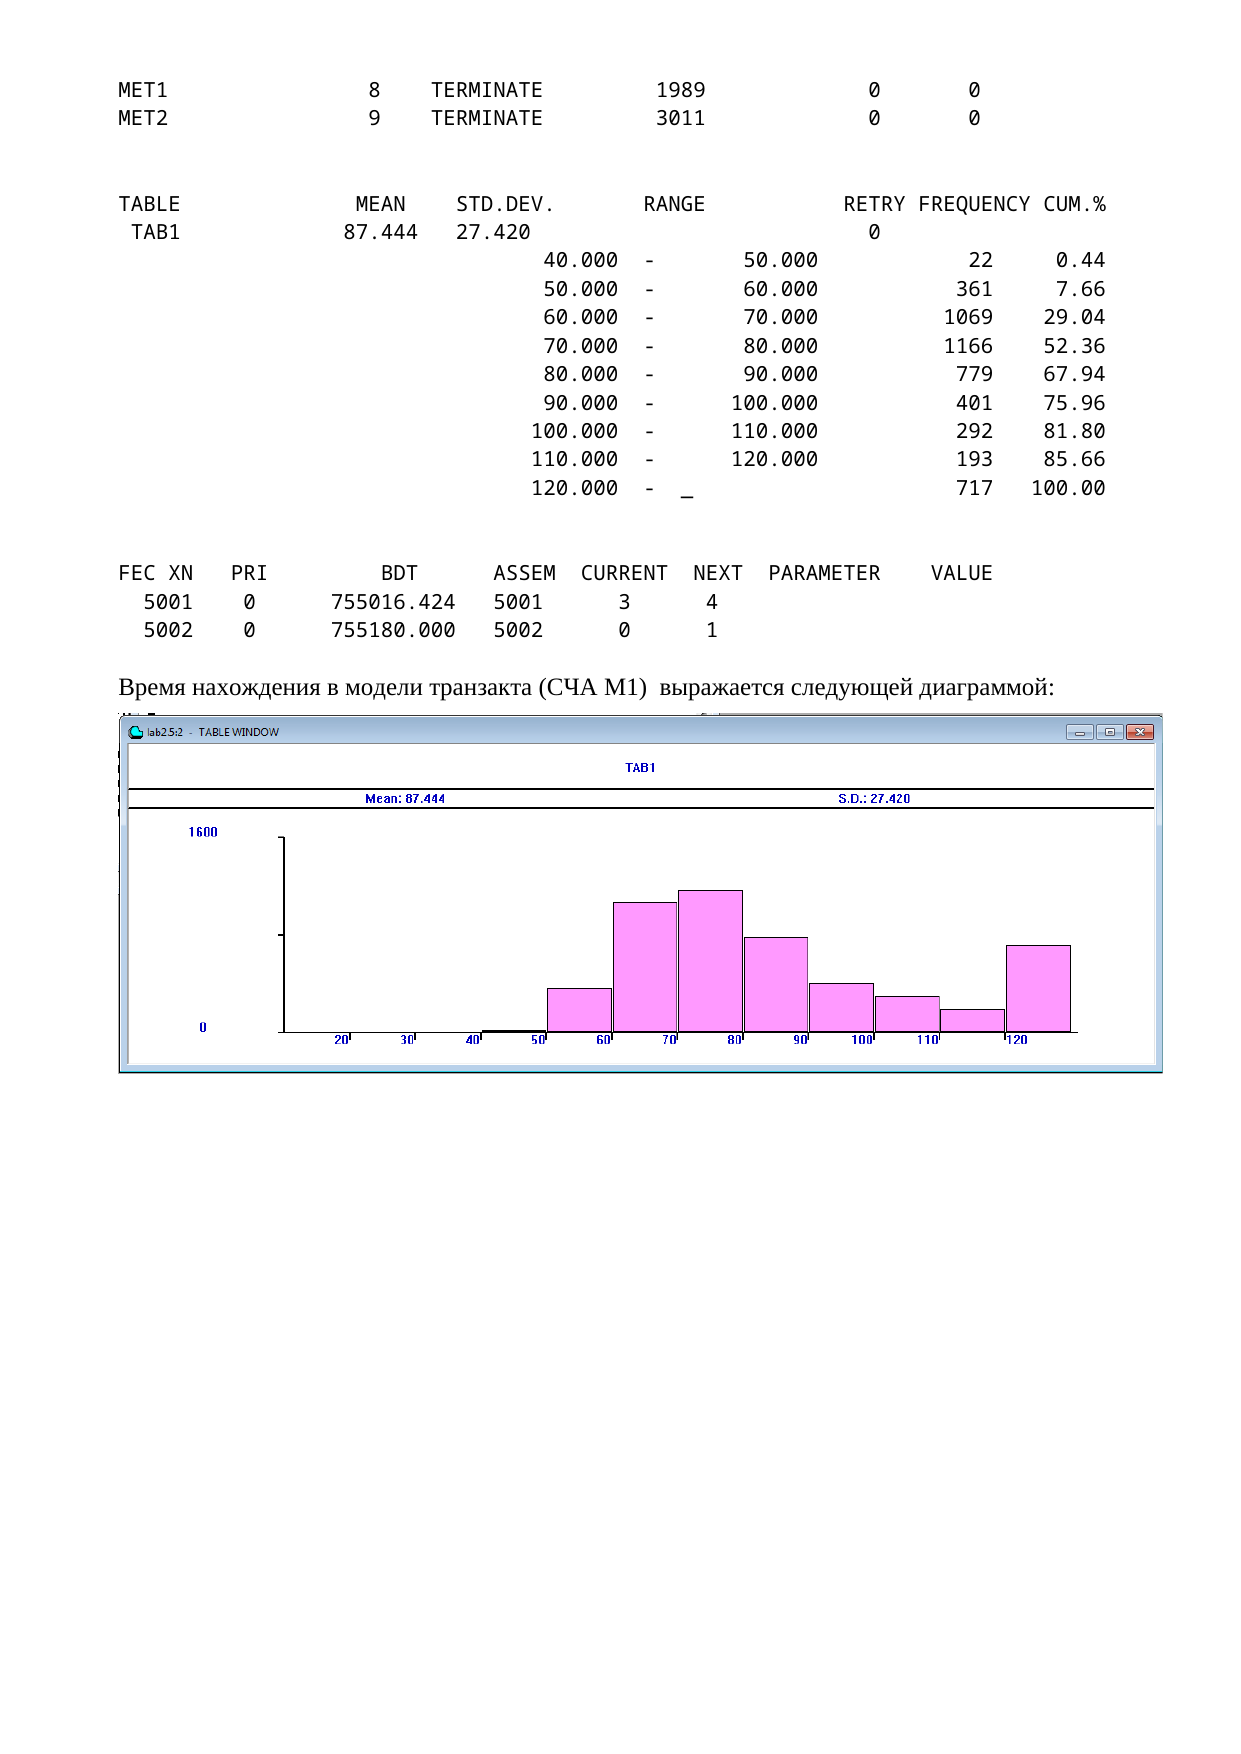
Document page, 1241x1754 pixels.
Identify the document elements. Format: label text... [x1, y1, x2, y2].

text 50.000 - 60.000 361 7.66 [118, 274, 1162, 302]
text 5001 0 755016.424 5001 3 4 [118, 587, 1162, 615]
text FEC XN PRI BDT ASSEM CURRENT NEXT PARAMETER VALUE [118, 558, 1162, 587]
text 90.000 - 100.000 401 75.96 [118, 388, 1162, 416]
text Время нахождения в модели транзакта (СЧА M1) выражается следующей диаграммой: [118, 672, 1162, 701]
text 70.000 - 80.000 1166 52.36 [118, 331, 1162, 359]
text MET1 8 TERMINATE 1989 0 0 [118, 75, 1162, 103]
text TAB1 87.444 27.420 0 [118, 217, 1162, 246]
picture [118, 713, 1163, 1074]
text 100.000 - 110.000 292 81.80 [118, 416, 1162, 444]
text 80.000 - 90.000 779 67.94 [118, 359, 1162, 388]
text 110.000 - 120.000 193 85.66 [118, 444, 1162, 473]
text 120.000 - _ 717 100.00 [118, 473, 1162, 501]
text TABLE MEAN STD.DEV. RANGE RETRY FREQUENCY CUM.% [118, 189, 1162, 217]
text MET2 9 TERMINATE 3011 0 0 [118, 103, 1162, 132]
text 5002 0 755180.000 5002 0 1 [118, 615, 1162, 644]
text 40.000 - 50.000 22 0.44 [118, 246, 1162, 274]
text 60.000 - 70.000 1069 29.04 [118, 302, 1162, 331]
